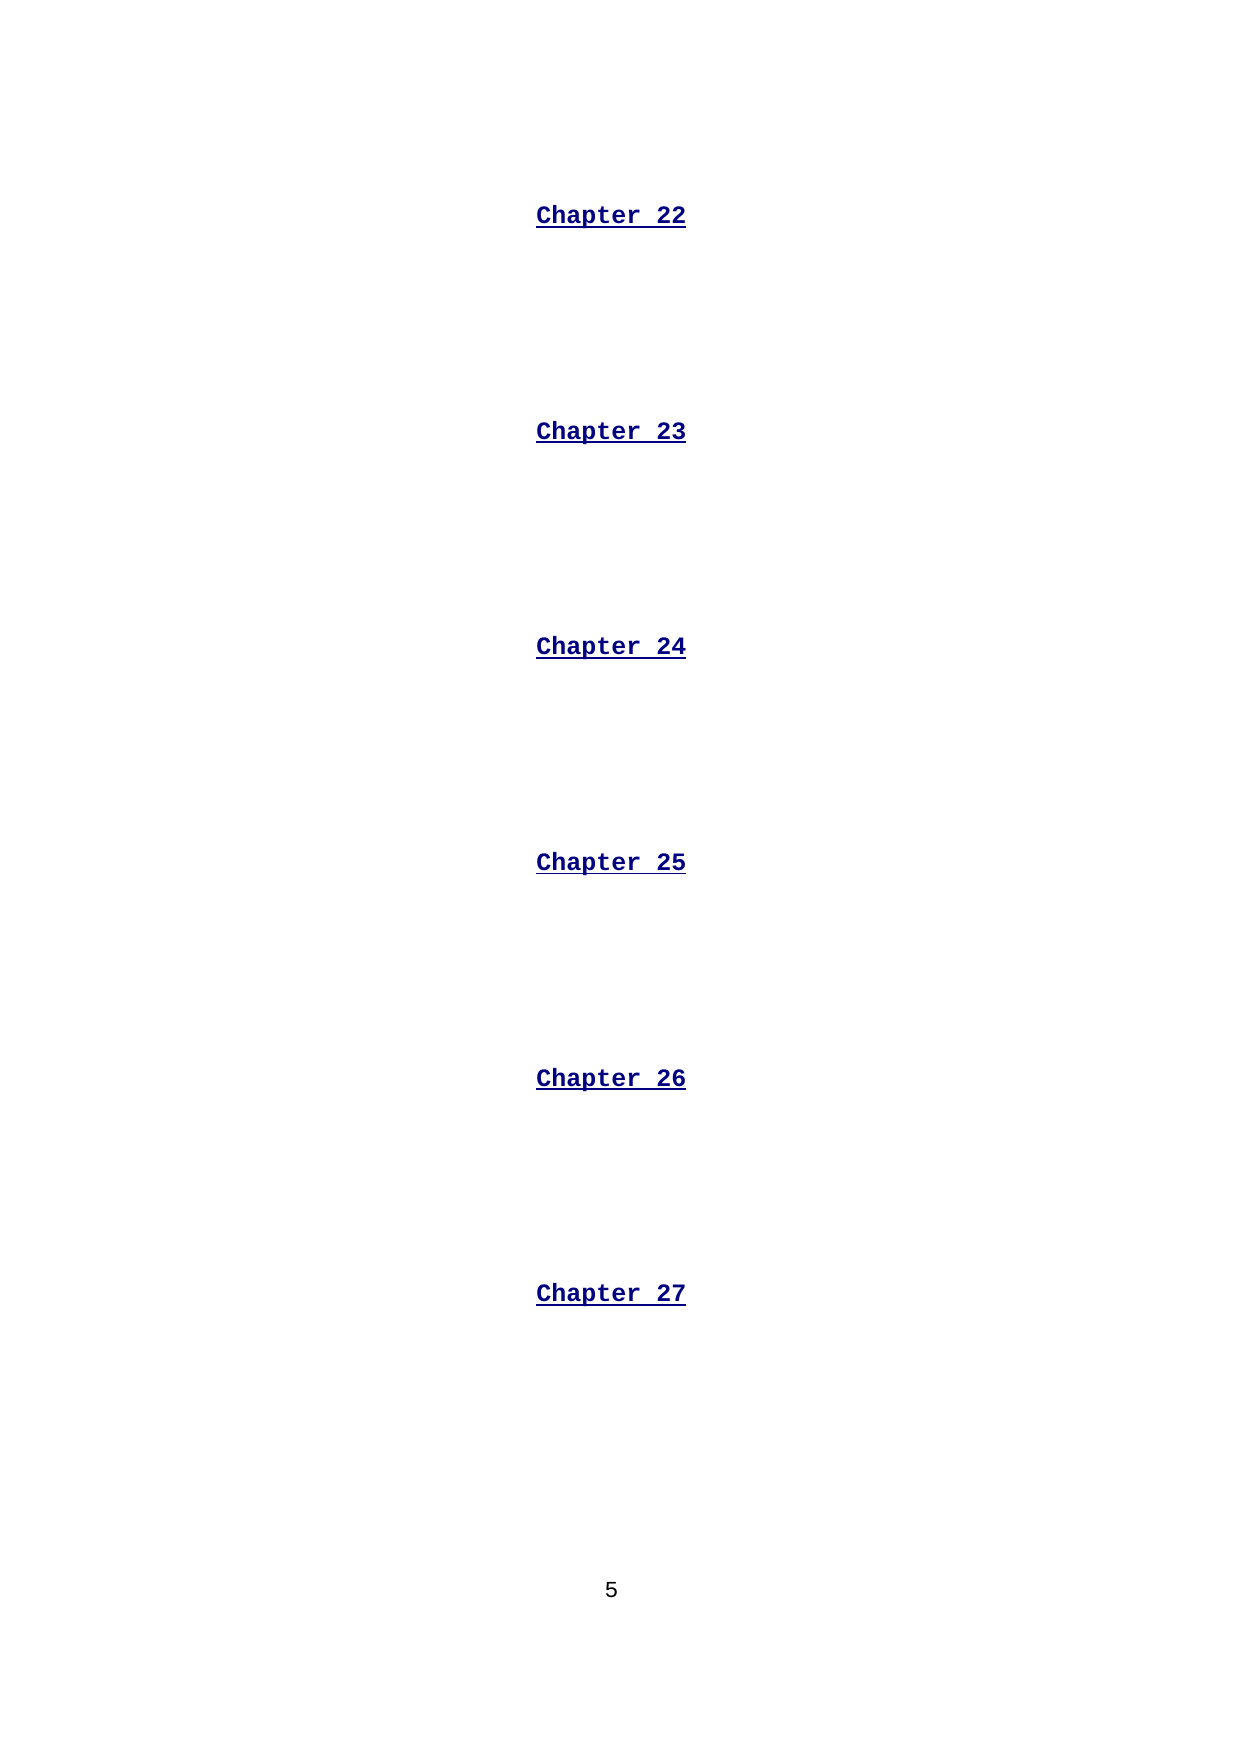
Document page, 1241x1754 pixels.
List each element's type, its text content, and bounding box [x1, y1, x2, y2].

subtitle Chapter 27 [159, 1267, 1063, 1310]
subtitle Chapter 26 [159, 1051, 1063, 1094]
subtitle Chapter 22 [159, 189, 1063, 232]
subtitle Chapter 23 [159, 404, 1063, 448]
subtitle Chapter 24 [159, 620, 1063, 663]
subtitle Chapter 25 [159, 836, 1063, 879]
